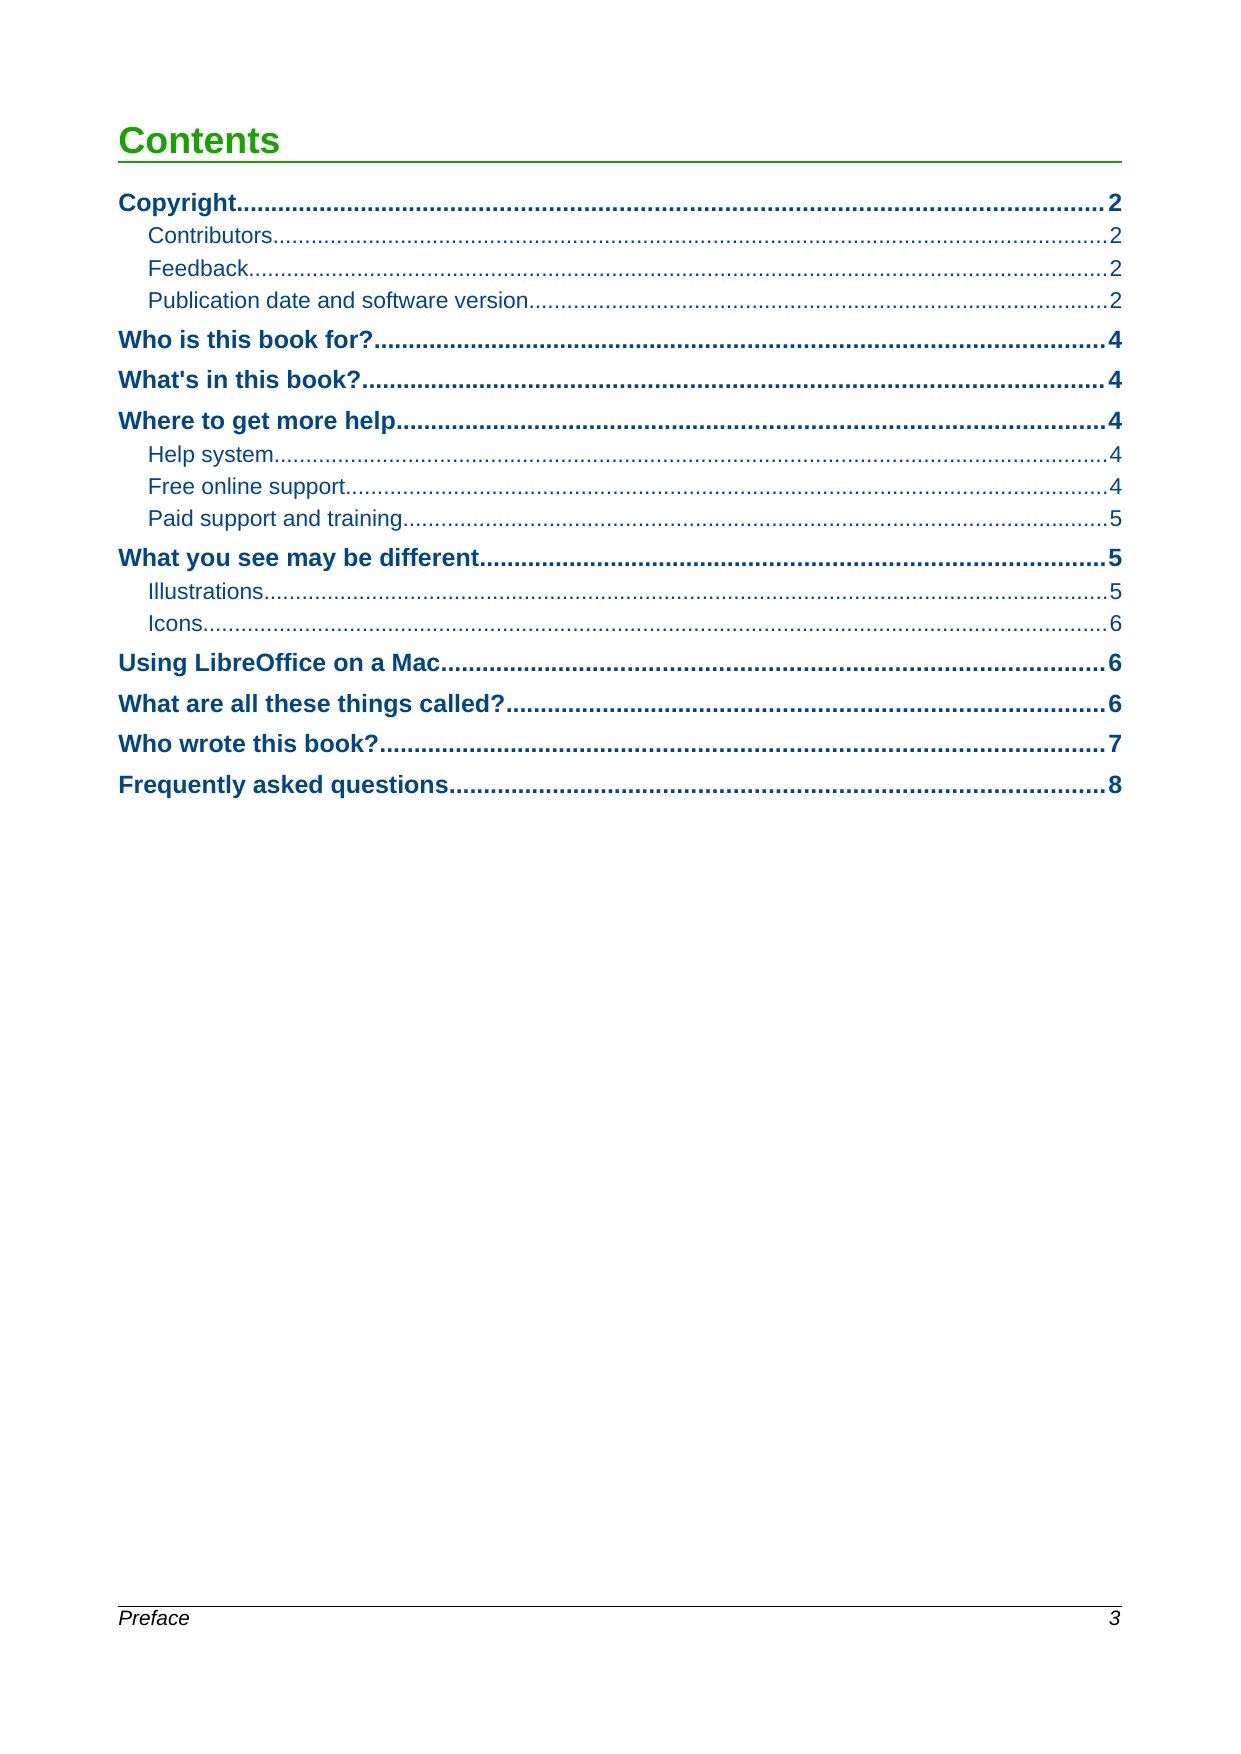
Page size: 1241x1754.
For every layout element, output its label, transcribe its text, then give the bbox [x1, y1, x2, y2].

text What's in this book? 4 [118, 365, 1122, 394]
text Icons 6 [148, 610, 1122, 637]
text Contributors 2 [148, 222, 1122, 248]
text Publication date and software version 2 [148, 287, 1122, 313]
text Using LibreOffice on a Mac 6 [118, 648, 1122, 677]
text Help system 4 [148, 441, 1122, 467]
text Who is this book for? 4 [118, 325, 1122, 354]
text Where to get more help 4 [118, 406, 1122, 435]
text Free online support 4 [148, 473, 1122, 499]
text What you see may be different 5 [118, 543, 1122, 572]
text Feedback 2 [148, 254, 1122, 281]
text Contents [118, 118, 1122, 161]
text Frequently asked questions 8 [118, 770, 1122, 799]
text Illustrations 5 [148, 578, 1122, 604]
text What are all these things called? 6 [118, 689, 1122, 718]
text Copyright 2 [118, 187, 1122, 216]
text Who wrote this book? 7 [118, 729, 1122, 758]
text Paid support and training 5 [148, 505, 1122, 532]
